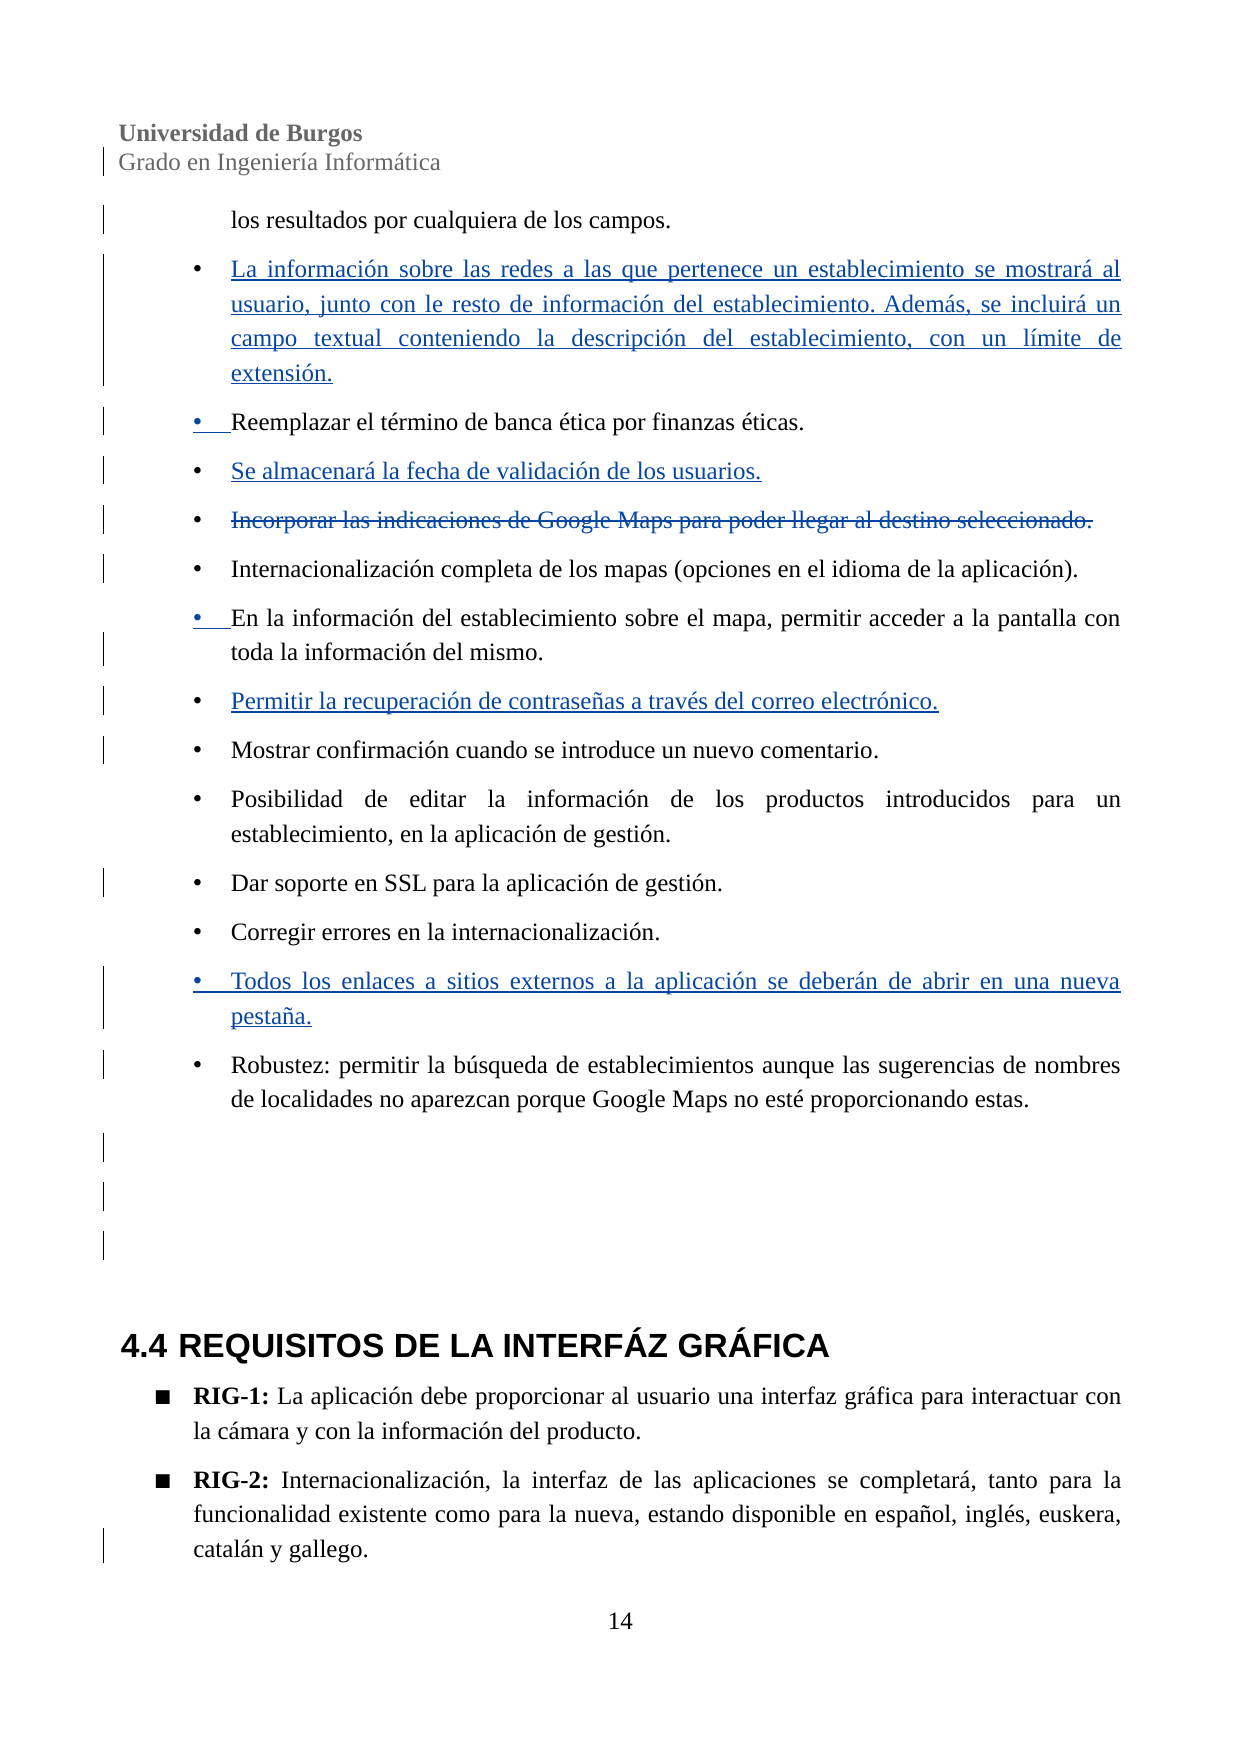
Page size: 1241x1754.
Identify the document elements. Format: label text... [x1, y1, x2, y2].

list La información sobre las redes a las que pertenece un establecimiento se mostrará al usuario, junto con le resto de información del establecimiento. Además, se incluirá un campo textual conteniendo la descripción del establecimiento, con un límite de extensión. [193, 254, 1122, 386]
list Dar soporte en SSL para la aplicación de gestión. [193, 868, 1122, 897]
list En la información del establecimiento sobre el mapa, permitir acceder a la pantalla con toda la información del mismo. [193, 603, 1122, 666]
list Permitir la recuperación de contraseñas a través del correo electrónico. [193, 686, 1122, 715]
list Internacionalización completa de los mapas (opciones en el idioma de la aplicación). [193, 554, 1122, 583]
list RIG-2: Internacionalización, la interfaz de las aplicaciones se completará, tanto para la funcionalidad existente como para la nueva, estando disponible en español, inglés, euskera, catalán y gallego. [156, 1465, 1122, 1563]
list Robustez: permitir la búsqueda de establecimientos aunque las sugerencias de nombres de localidades no aparezcan porque Google Maps no esté proporcionando estas. [193, 1050, 1122, 1113]
list Todos los enlaces a sitios externos a la aplicación se deberán de abrir en una nueva pestaña. [193, 966, 1122, 1029]
list Corregir errores en la internacionalización. [193, 917, 1122, 946]
list Mostrar confirmación cuando se introduce un nuevo comentario. [193, 736, 1122, 764]
list Se almacenará la fecha de validación de los usuarios. [193, 456, 1122, 484]
subtitle REQUISITOS DE LA INTERFÁZ GRÁFICA [121, 1310, 1122, 1369]
list RIG-1: La aplicación debe proporcionar al usuario una interfaz gráfica para interactuar con la cámara y con la información del producto. [156, 1381, 1122, 1445]
list Posibilidad de editar la información de los productos introducidos para un establecimiento, en la aplicación de gestión. [193, 784, 1122, 848]
list los resultados por cualquiera de los campos. [193, 205, 1122, 234]
list Reemplazar el término de banca ética por finanzas éticas. [193, 407, 1122, 435]
